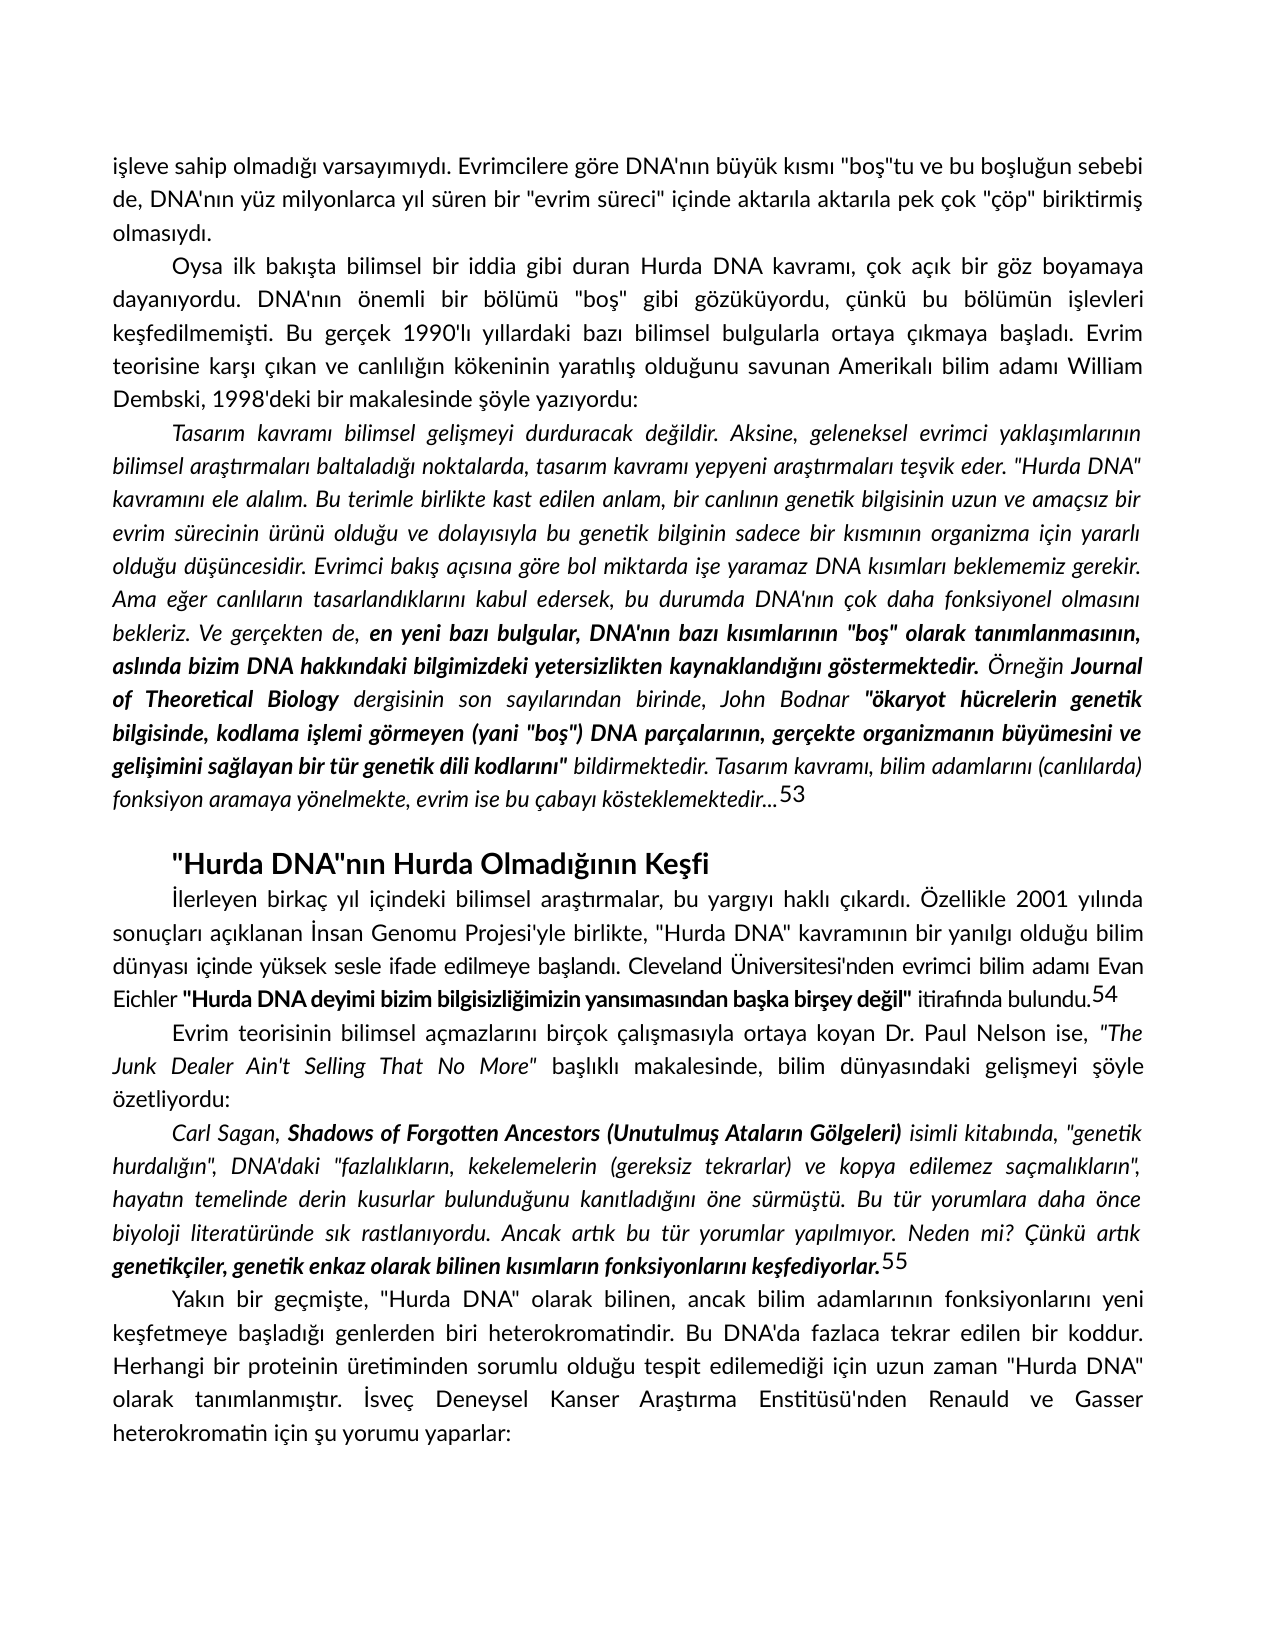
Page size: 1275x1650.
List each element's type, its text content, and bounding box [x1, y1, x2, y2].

text Tasarım kavramı bilimsel gelişmeyi durduracak değildir. Aksine, geleneksel evrimci yaklaşımlarının bilimsel araştırmaları baltaladığı noktalarda, tasarım kavramı yepyeni araştırmaları teşvik eder. "Hurda DNA" kavramını ele alalım. Bu terimle birlikte kast edilen anlam, bir canlının genetik bilgisinin uzun ve amaçsız bir evrim sürecinin ürünü olduğu ve dolayısıyla bu genetik bilginin sadece bir kısmının organizma için yararlı olduğu düşüncesidir. Evrimci bakış açısına göre bol miktarda işe yaramaz DNA kısımları beklememiz gerekir. Ama eğer canlıların tasarlandıklarını kabul edersek, bu durumda DNA'nın çok daha fonksiyonel olmasını bekleriz. Ve gerçekten de, en yeni bazı bulgular, DNA'nın bazı kısımlarının "boş" olarak tanımlanmasının, aslında bizim DNA hakkındaki bilgimizdeki yetersizlikten kaynaklandığını göstermektedir. Örneğin Journal of Theoretical Biology dergisinin son sayılarından birinde, John Bodnar "ökaryot hücrelerin genetik bilgisinde, kodlama işlemi görmeyen (yani "boş") DNA parçalarının, gerçekte organizmanın büyümesini ve gelişimini sağlayan bir tür genetik dili kodlarını" bildirmektedir. Tasarım kavramı, bilim adamlarını (canlılarda) fonksiyon aramaya yönelmekte, evrim ise bu çabayı kösteklemektedir...53 [112, 414, 1145, 814]
text Yakın bir geçmişte, "Hurda DNA" olarak bilinen, ancak bilim adamlarının fonksiyonlarını yeni keşfetmeye başladığı genlerden biri heterokromatindir. Bu DNA'da fazlaca tekrar edilen bir koddur. Herhangi bir proteinin üretiminden sorumlu olduğu tespit edilemediği için uzun zaman "Hurda DNA" olarak tanımlanmıştır. İsveç Deneysel Kanser Araştırma Enstitüsü'nden Renauld ve Gasser heterokromatin için şu yorumu yaparlar: [112, 1281, 1145, 1448]
text Oysa ilk bakışta bilimsel bir iddia gibi duran Hurda DNA kavramı, çok açık bir göz boyamaya dayanıyordu. DNA'nın önemli bir bölümü "boş" gibi gözüküyordu, çünkü bu bölümün işlevleri keşfedilmemişti. Bu gerçek 1990'lı yıllardaki bazı bilimsel bulgularla ortaya çıkmaya başladı. Evrim teorisine karşı çıkan ve canlılığın kökeninin yaratılış olduğunu savunan Amerikalı bilim adamı William Dembski, 1998'deki bir makalesinde şöyle yazıyordu: [112, 248, 1145, 414]
text İlerleyen birkaç yıl içindeki bilimsel araştırmalar, bu yargıyı haklı çıkardı. Özellikle 2001 yılında sonuçları açıklanan İnsan Genomu Projesi'yle birlikte, "Hurda DNA" kavramının bir yanılgı olduğu bilim dünyası içinde yüksek sesle ifade edilmeye başlandı. Cleveland Üniversitesi'nden evrimci bilim adamı Evan Eichler "Hurda DNA deyimi bizim bilgisizliğimizin yansımasından başka birşey değil" itirafında bulundu.54 [112, 881, 1145, 1014]
text "Hurda DNA"nın Hurda Olmadığının Keşfi [112, 848, 1145, 881]
text Evrim teorisinin bilimsel açmazlarını birçok çalışmasıyla ortaya koyan Dr. Paul Nelson ise, "The Junk Dealer Ain't Selling That No More" başlıklı makalesinde, bilim dünyasındaki gelişmeyi şöyle özetliyordu: [112, 1014, 1145, 1114]
text işleve sahip olmadığı varsayımıydı. Evrimcilere göre DNA'nın büyük kısmı "boş"tu ve bu boşluğun sebebi de, DNA'nın yüz milyonlarca yıl süren bir "evrim süreci" içinde aktarıla aktarıla pek çok "çöp" biriktirmiş olmasıydı. [112, 148, 1145, 248]
text Carl Sagan, Shadows of Forgotten Ancestors (Unutulmuş Ataların Gölgeleri) isimli kitabında, "genetik hurdalığın", DNA'daki "fazlalıkların, kekelemelerin (gereksiz tekrarlar) ve kopya edilemez saçmalıkların", hayatın temelinde derin kusurlar bulunduğunu kanıtladığını öne sürmüştü. Bu tür yorumlara daha önce biyoloji literatüründe sık rastlanıyordu. Ancak artık bu tür yorumlar yapılmıyor. Neden mi? Çünkü artık genetikçiler, genetik enkaz olarak bilinen kısımların fonksiyonlarını keşfediyorlar.55 [112, 1114, 1145, 1281]
